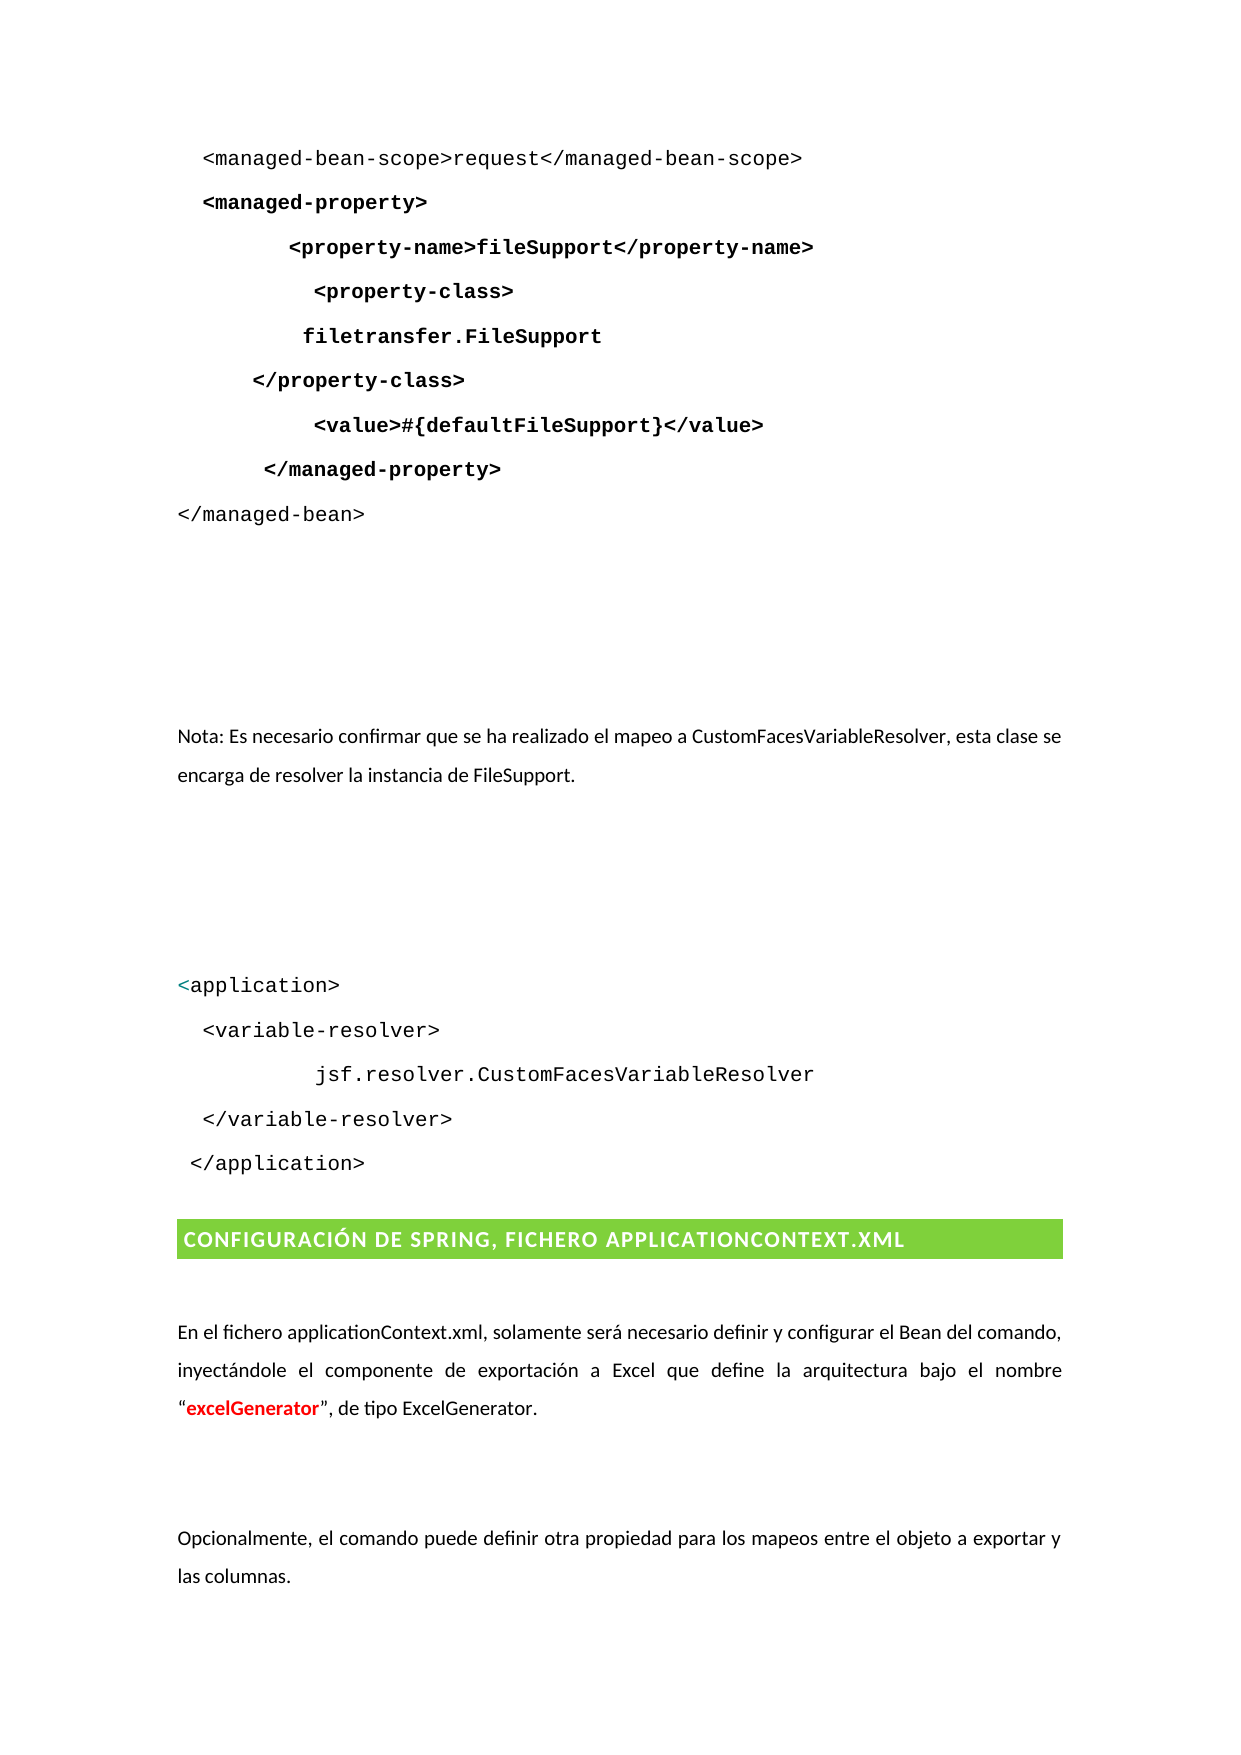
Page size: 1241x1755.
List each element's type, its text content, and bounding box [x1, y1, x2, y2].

text <property-name>fileSupport</property-name> [177, 237, 1063, 260]
text Nota: Es necesario confirmar que se ha realizado el mapeo a CustomFacesVariableResolver, esta clase se encarga de resolver la instancia de FileSupport. [177, 724, 1063, 787]
text </managed-bean> [177, 503, 1063, 527]
text En el fichero applicationContext.xml, solamente será necesario definir y configurar el Bean del comando, inyectándole el componente de exportación a Excel que define la arquitectura bajo el nombre “excelGenerator”, de tipo ExcelGenerator. [177, 1319, 1063, 1421]
text </managed-property> [177, 459, 1063, 483]
text <property-class> [177, 281, 1063, 305]
text <value>#{defaultFileSupport}</value> [177, 414, 1063, 438]
text </application> [177, 1153, 1063, 1177]
text </variable-resolver> [177, 1109, 1063, 1133]
text <managed-property> [177, 192, 1063, 216]
text <managed-bean-scope>request</managed-bean-scope> [177, 148, 1063, 171]
text jsf.resolver.CustomFacesVariableResolver [177, 1064, 1063, 1088]
text </property-class> [177, 370, 1063, 394]
text filetransfer.FileSupport [177, 326, 1063, 349]
text Opcionalmente, el comando puede definir otra propiedad para los mapeos entre el objeto a exportar y las columnas. [177, 1525, 1063, 1589]
subtitle Configuración de Spring, fichero applicationContext.xml [184, 1225, 1057, 1253]
text <variable-resolver> [177, 1020, 1063, 1044]
text <application> [177, 976, 1063, 999]
